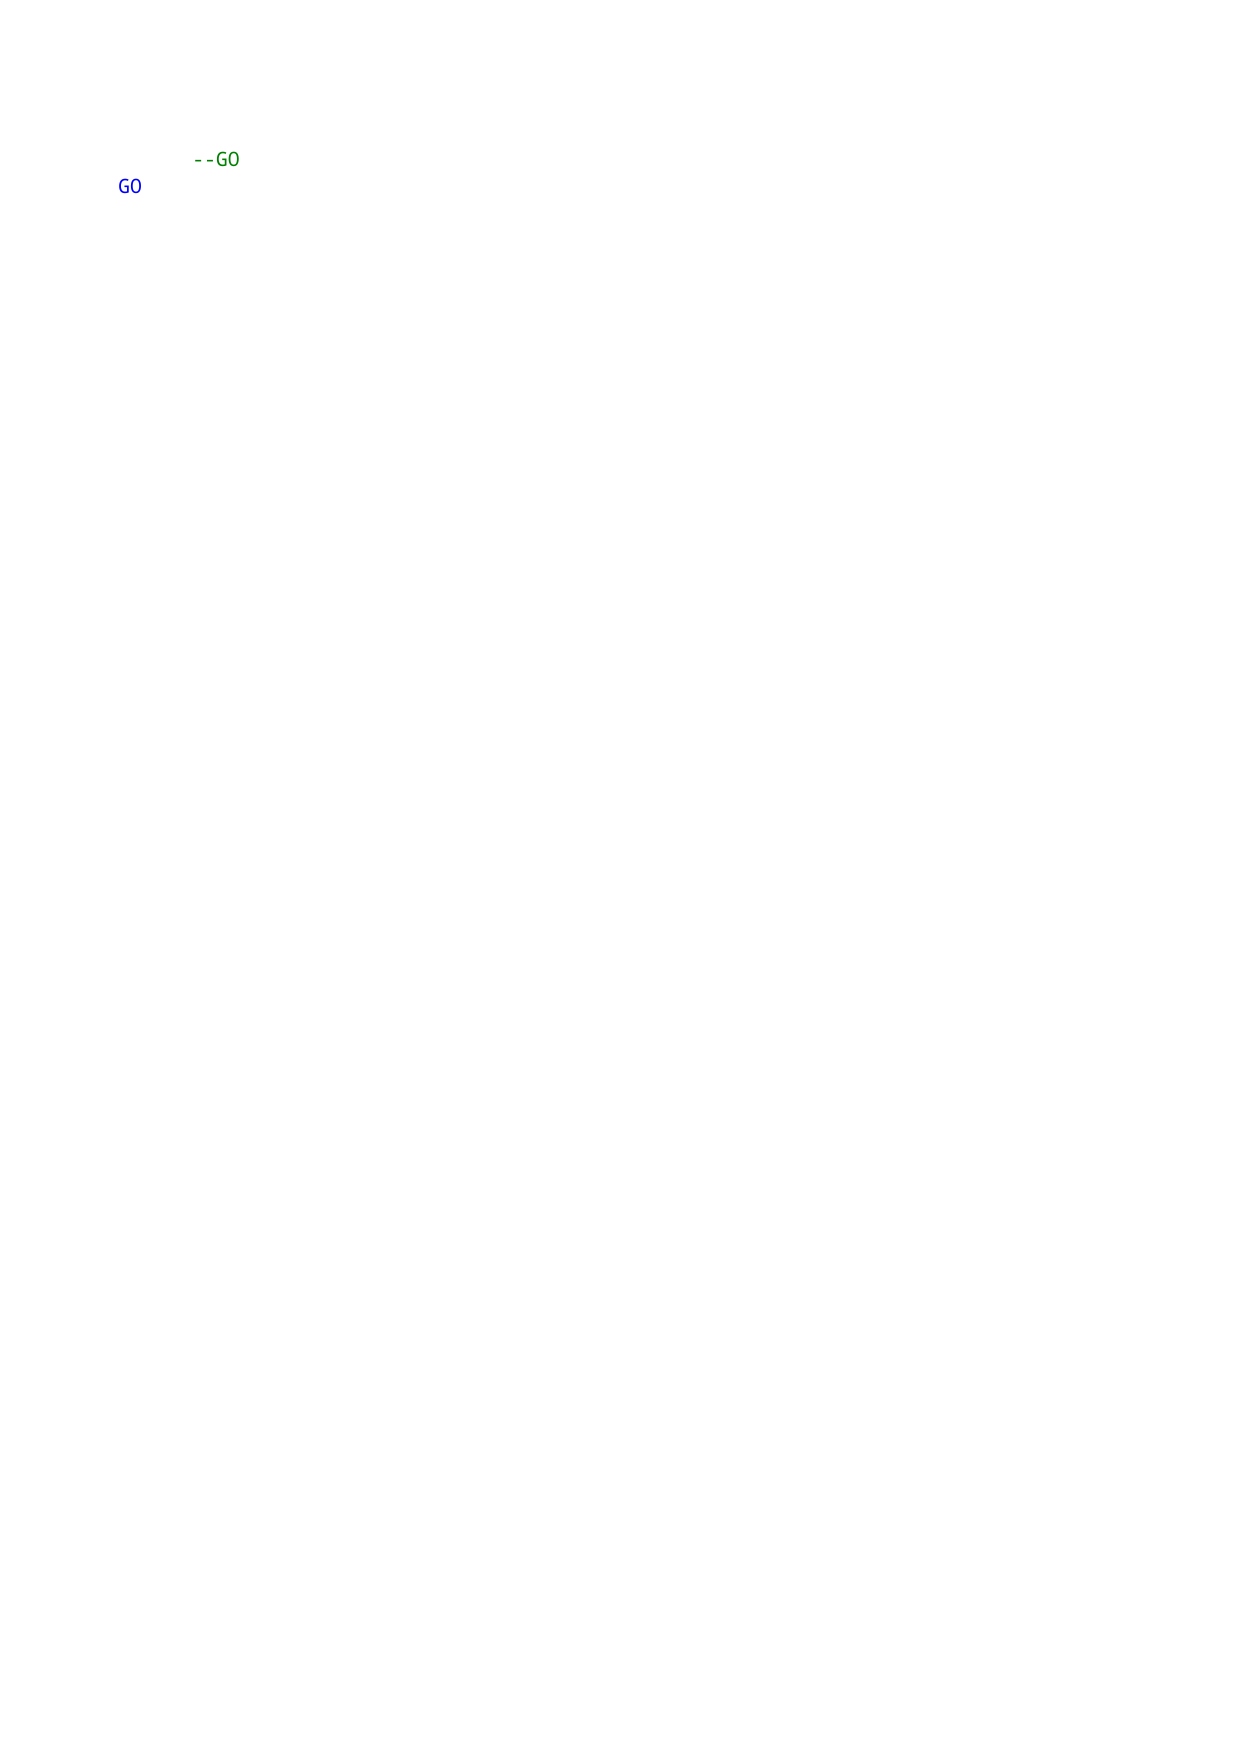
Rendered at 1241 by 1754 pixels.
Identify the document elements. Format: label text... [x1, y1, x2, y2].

text GO [118, 172, 1122, 199]
text --GO [118, 145, 1122, 172]
